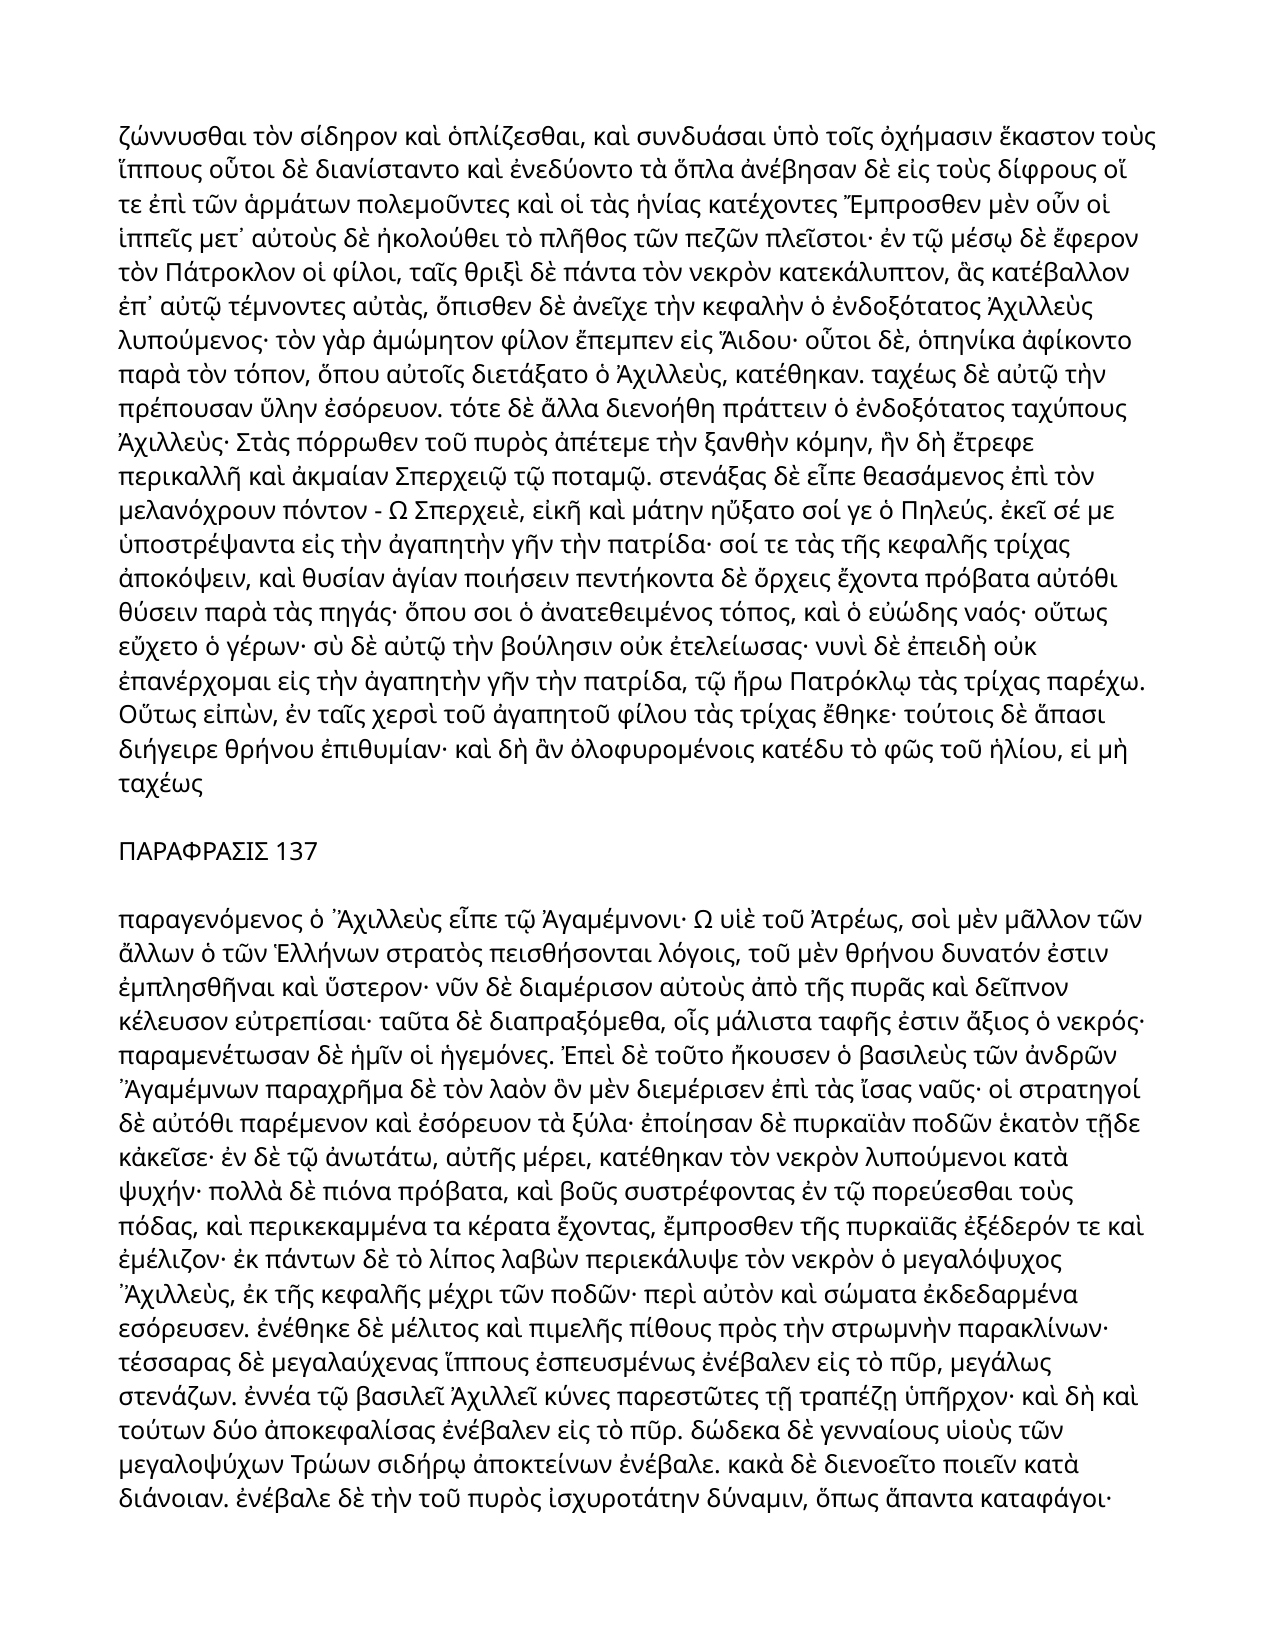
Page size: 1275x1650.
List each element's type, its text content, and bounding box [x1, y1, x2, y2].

text παραγενόμενος ὁ ᾿Ἀχιλλεὺς εἶπε τῷ Ἀγαμέμνονι· Ω υἱὲ τοῦ Ἀτρέως, σοὶ μὲν μᾶλλον τῶν ἄλλων ὁ τῶν Ἑλλήνων στρατὸς πεισθήσονται λόγοις, τοῦ μὲν θρήνου δυνατόν ἐστιν ἐμπλησθῆναι καὶ ὕστερον· νῦν δὲ διαμέρισον αὐτοὺς ἀπὸ τῆς πυρᾶς καὶ δεῖπνον κέλευσον εὐτρεπίσαι· ταῦτα δὲ διαπραξόμεθα, οἷς μάλιστα ταφῆς ἐστιν ἄξιος ὁ νεκρός· παραμενέτωσαν δὲ ἡμῖν οἱ ἡγεμόνες. Ἐπεὶ δὲ τοῦτο ἤκουσεν ὁ βασιλεὺς τῶν ἀνδρῶν ᾿Ἀγαμέμνων παραχρῆμα δὲ τὸν λαὸν ὃν μὲν διεμέρισεν ἐπὶ τὰς ἴσας ναῦς· οἱ στρατηγοί δὲ αὐτόθι παρέμενον καὶ ἐσόρευον τὰ ξύλα· ἐποίησαν δὲ πυρκαϊὰν ποδῶν ἑκατὸν τῇδε κἀκεῖσε· ἐν δὲ τῷ ἀνωτάτω, αὐτῆς μέρει, κατέθηκαν τὸν νεκρὸν λυπούμενοι κατὰ ψυχήν· πολλὰ δὲ πιόνα πρόβατα, καὶ βοῦς συστρέφοντας ἐν τῷ πορεύεσθαι τοὺς πόδας, καὶ περικεκαμμένα τα κέρατα ἔχοντας, ἔμπροσθεν τῆς πυρκαϊᾶς ἐξέδερόν τε καὶ ἐμέλιζον· ἐκ πάντων δὲ τὸ λίπος λαβὼν περιεκάλυψε τὸν νεκρὸν ὁ μεγαλόψυχος ᾿Ἀχιλλεὺς, ἐκ τῆς κεφαλῆς μέχρι τῶν ποδῶν· περὶ αὐτὸν καὶ σώματα ἐκδεδαρμένα εσόρευσεν. ἐνέθηκε δὲ μέλιτος καὶ πιμελῆς πίθους πρὸς τὴν στρωμνὴν παρακλίνων· τέσσαρας δὲ μεγαλαύχενας ἵππους ἐσπευσμένως ἐνέβαλεν εἰς τὸ πῦρ, μεγάλως στενάζων. ἐννέα τῷ βασιλεῖ Ἀχιλλεῖ κύνες παρεστῶτες τῇ τραπέζῃ ὑπῆρχον· καὶ δὴ καὶ τούτων δύο ἀποκεφαλίσας ἐνέβαλεν εἰς τὸ πῦρ. δώδεκα δὲ γενναίους υἱοὺς τῶν μεγαλοψύχων Τρώων σιδήρῳ ἀποκτείνων ἐνέβαλε. κακὰ δὲ διενοεῖτο ποιεῖν κατὰ διάνοιαν. ἐνέβαλε δὲ τὴν τοῦ πυρὸς ἰσχυροτάτην δύναμιν, ὅπως ἅπαντα καταφάγοι· [118, 902, 1157, 1515]
text ζώννυσθαι τὸν σίδηρον καὶ ὁπλίζεσθαι, καὶ συνδυάσαι ὑπὸ τοῖς ὀχήμασιν ἕκαστον τοὺς ἵππους οὗτοι δὲ διανίσταντο καὶ ἐνεδύοντο τὰ ὅπλα ἀνέβησαν δὲ εἰς τοὺς δίφρους οἵ τε ἐπὶ τῶν ἁρμάτων πολεμοῦντες καὶ οἱ τὰς ἡνίας κατέχοντες Ἔμπροσθεν μὲν οὖν οἱ ἱππεῖς μετ᾿ αὐτοὺς δὲ ἠκολούθει τὸ πλῆθος τῶν πεζῶν πλεῖστοι· ἐν τῷ μέσῳ δὲ ἔφερον τὸν Πάτροκλον οἱ φίλοι, ταῖς θριξὶ δὲ πάντα τὸν νεκρὸν κατεκάλυπτον, ἃς κατέβαλλον ἐπ᾿ αὐτῷ τέμνοντες αὐτὰς, ὄπισθεν δὲ ἀνεῖχε τὴν κεφαλὴν ὁ ἐνδοξότατος Ἀχιλλεὺς λυπούμενος· τὸν γὰρ ἀμώμητον φίλον ἔπεμπεν εἰς Ἅιδου· οὗτοι δὲ, ὁπηνίκα ἀφίκοντο παρὰ τὸν τόπον, ὅπου αὐτοῖς διετάξατο ὁ Ἀχιλλεὺς, κατέθηκαν. ταχέως δὲ αὐτῷ τὴν πρέπουσαν ὕλην ἐσόρευον. τότε δὲ ἄλλα διενοήθη πράττειν ὁ ἐνδοξότατος ταχύπους Ἀχιλλεὺς· Στὰς πόρρωθεν τοῦ πυρὸς ἀπέτεμε τὴν ξανθὴν κόμην, ἣν δὴ ἔτρεφε περικαλλῆ καὶ ἀκμαίαν Σπερχειῷ τῷ ποταμῷ. στενάξας δὲ εἶπε θεασάμενος ἐπὶ τὸν μελανόχρουν πόντον - Ω Σπερχειὲ, εἰκῆ καὶ μάτην ηὔξατο σοί γε ὁ Πηλεύς. ἐκεῖ σέ με ὑποστρέψαντα εἰς τὴν ἀγαπητὴν γῆν τὴν πατρίδα· σοί τε τὰς τῆς κεφαλῆς τρίχας ἀποκόψειν, καὶ θυσίαν ἁγίαν ποιήσειν πεντήκοντα δὲ ὄρχεις ἔχοντα πρόβατα αὐτόθι θύσειν παρὰ τὰς πηγάς· ὅπου σοι ὁ ἀνατεθειμένος τόπος, καὶ ὁ εὐώδης ναός· οὕτως εὔχετο ὁ γέρων· σὺ δὲ αὐτῷ τὴν βούλησιν οὐκ ἐτελείωσας· νυνὶ δὲ ἐπειδὴ οὐκ ἐπανέρχομαι εἰς τὴν ἀγαπητὴν γῆν τὴν πατρίδα, τῷ ἥρω Πατρόκλῳ τὰς τρίχας παρέχω. Οὕτως εἰπὼν, ἐν ταῖς χερσὶ τοῦ ἀγαπητοῦ φίλου τὰς τρίχας ἔθηκε· τούτοις δὲ ἅπασι διήγειρε θρήνου ἐπιθυμίαν· καὶ δὴ ἂν ὀλοφυρομένοις κατέδυ τὸ φῶς τοῦ ἡλίου, εἰ μὴ ταχέως [118, 118, 1157, 799]
text ΠΑΡΑΦΡΑΣΙΣ 137 [118, 833, 1157, 867]
